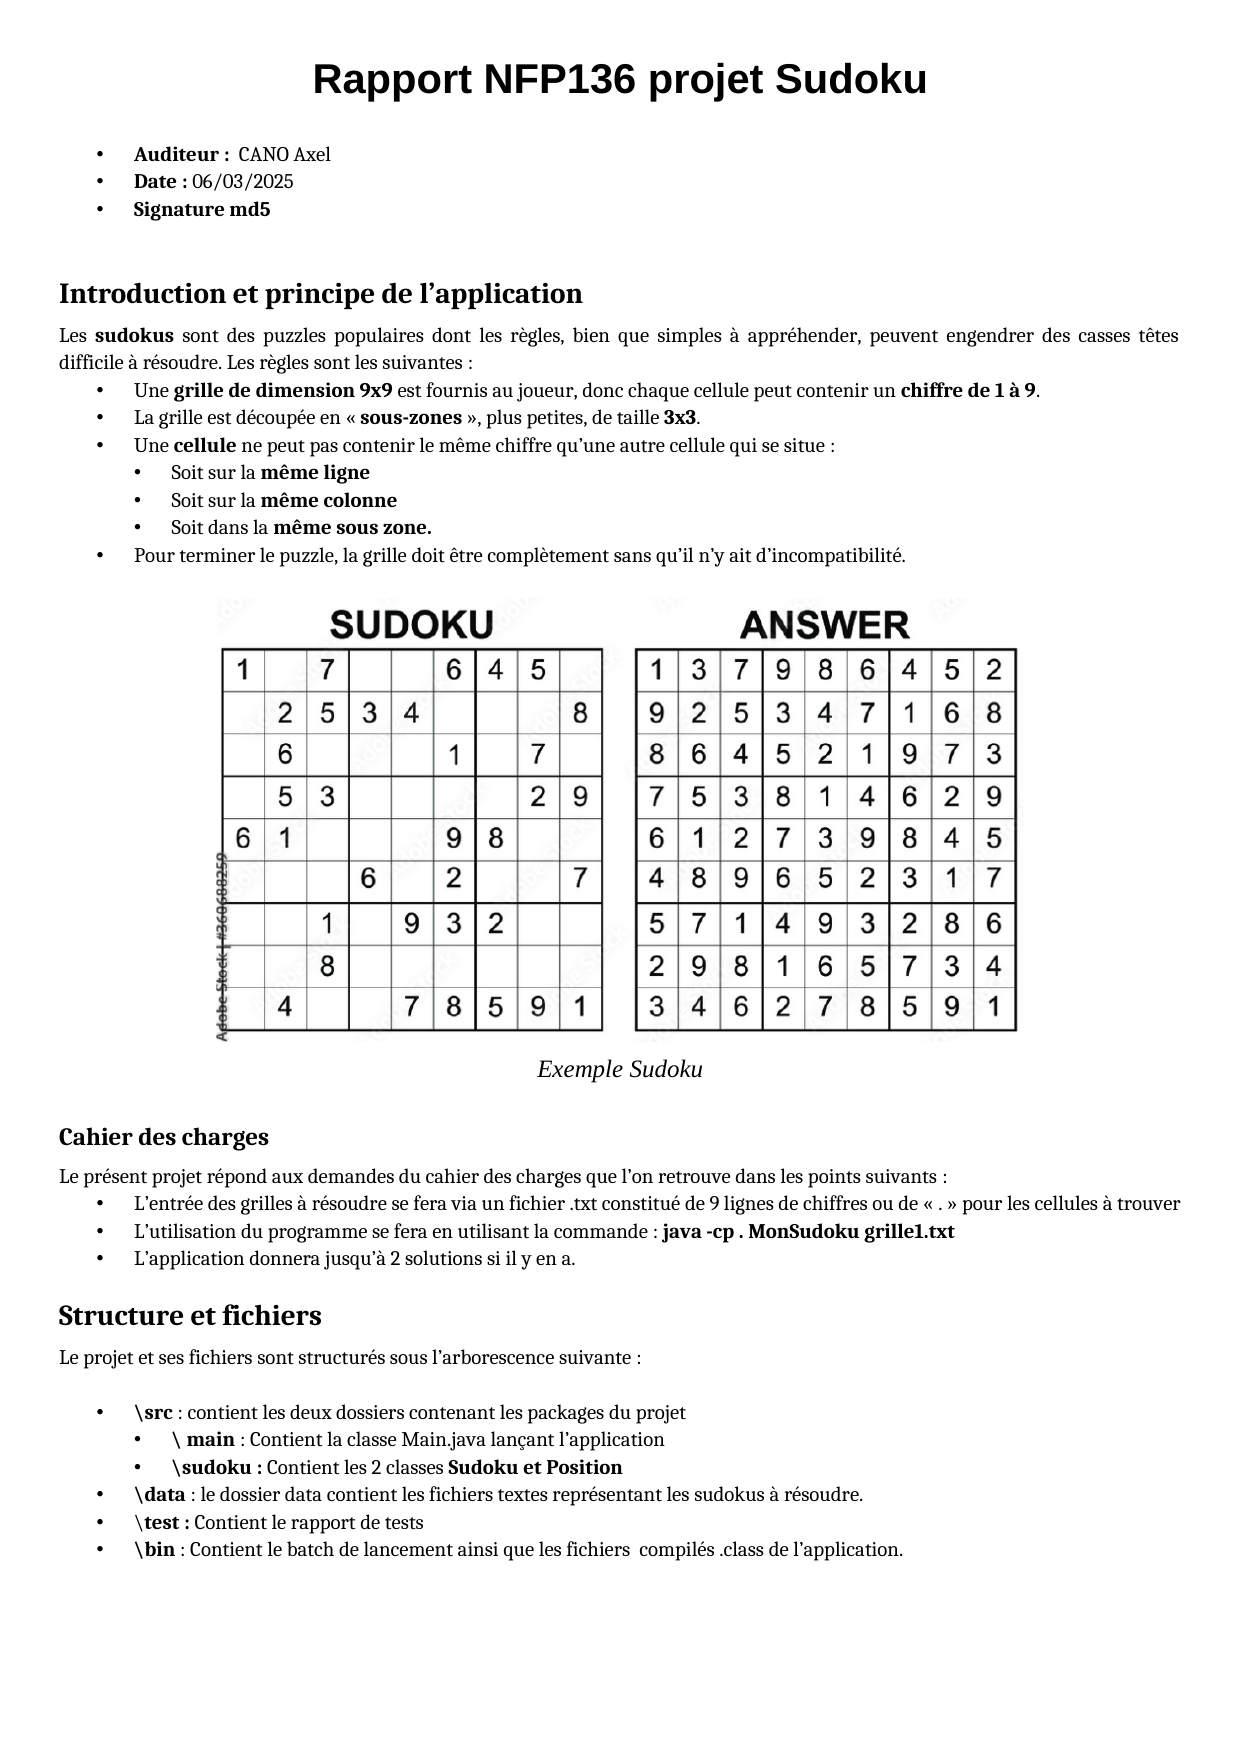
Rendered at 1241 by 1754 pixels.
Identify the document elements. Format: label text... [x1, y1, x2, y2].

subtitle Structure et fichiers [59, 1299, 1181, 1333]
text Le présent projet répond aux demandes du cahier des charges que l’on retrouve dans les points suivants : [59, 1164, 1181, 1188]
list Soit sur la même colonne [134, 488, 1181, 512]
text Exemple Sudoku [216, 1042, 1023, 1083]
text Les sudokus sont des puzzles populaires dont les règles, bien que simples à appréhender, peuvent engendrer des casses têtes difficile à résoudre. Les règles sont les suivantes : [59, 323, 1181, 375]
title Rapport NFP136 projet Sudoku [59, 54, 1181, 102]
list \ main : Contient la classe Main.java lançant l’application [134, 1428, 1181, 1452]
list Soit dans la même sous zone. [134, 516, 1181, 540]
list \test : Contient le rapport de tests [96, 1510, 1181, 1534]
list \data : le dossier data contient les fichiers textes représentant les sudokus à résoudre. [96, 1483, 1181, 1507]
list Signature md5 [96, 197, 1181, 221]
list \sudoku : Contient les 2 classes Sudoku et Position [134, 1455, 1181, 1479]
list Une grille de dimension 9x9 est fournis au joueur, donc chaque cellule peut contenir un chiffre de 1 à 9. [96, 378, 1181, 402]
list Auditeur : CANO Axel [96, 142, 1181, 166]
subtitle Introduction et principe de l’application [59, 277, 1181, 311]
list La grille est découpée en « sous-zones », plus petites, de taille 3x3. [96, 406, 1181, 430]
list Pour terminer le puzzle, la grille doit être complètement sans qu’il n’y ait d’incompatibilité. [96, 543, 1181, 567]
list L’application donnera jusqu’à 2 solutions si il y en a. [96, 1247, 1181, 1271]
text Le projet et ses fichiers sont structurés sous l’arborescence suivante : [59, 1345, 1181, 1369]
picture [216, 598, 1024, 1042]
list Date : 06/03/2025 [96, 170, 1181, 194]
list \bin : Contient le batch de lancement ainsi que les fichiers compilés .class de l’application. [96, 1538, 1181, 1562]
list L’utilisation du programme se fera en utilisant la commande : java -cp . MonSudoku grille1.txt [96, 1219, 1181, 1243]
list Soit sur la même ligne [134, 461, 1181, 485]
list Une cellule ne peut pas contenir le même chiffre qu’une autre cellule qui se situe : [96, 433, 1181, 457]
text [216, 583, 1023, 598]
subtitle Cahier des charges [59, 1123, 1181, 1152]
list L’entrée des grilles à résoudre se fera via un fichier .txt constitué de 9 lignes de chiffres ou de « . » pour les cellules à trouver [96, 1192, 1181, 1216]
list \src : contient les deux dossiers contenant les packages du projet [96, 1400, 1181, 1424]
